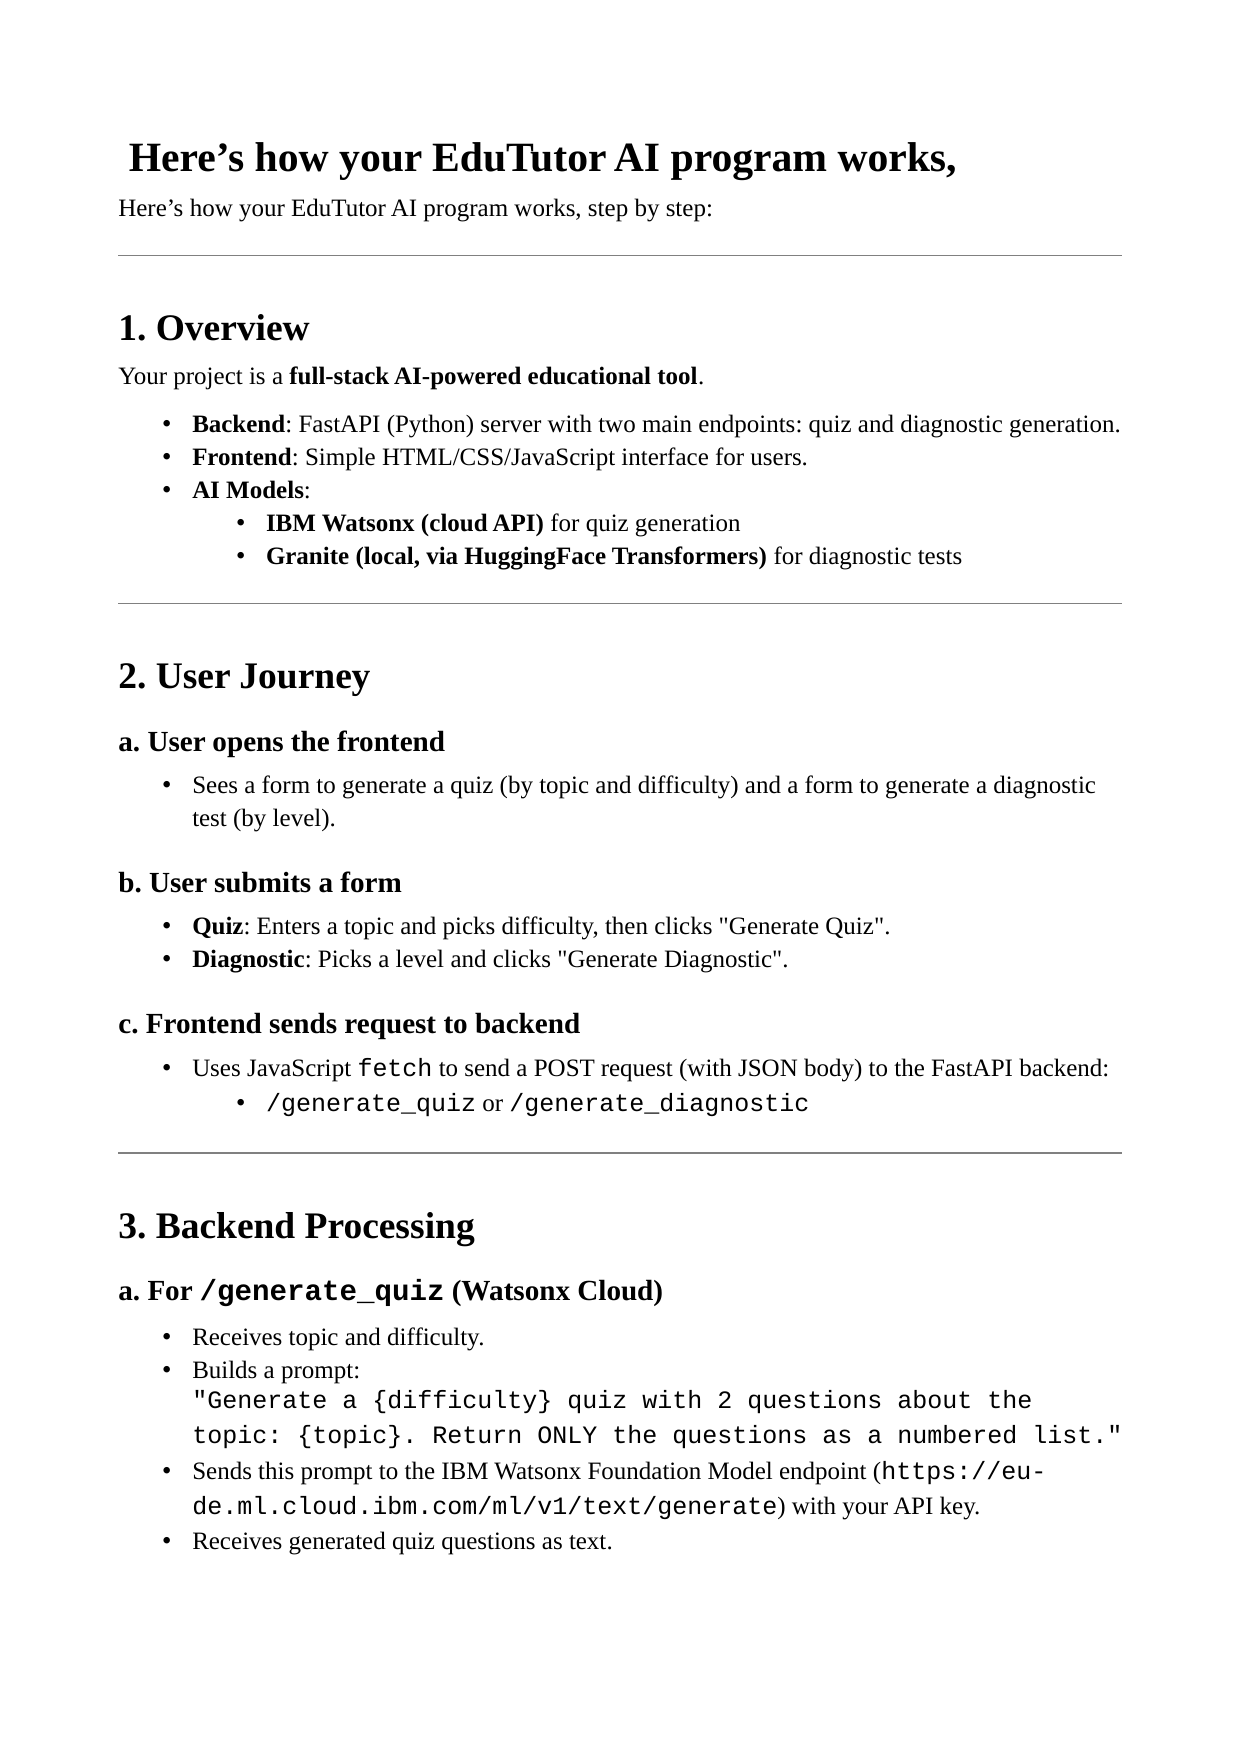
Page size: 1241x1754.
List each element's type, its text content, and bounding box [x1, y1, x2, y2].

subtitle a. User opens the frontend [118, 724, 1122, 758]
list Quiz: Enters a topic and picks difficulty, then clicks "Generate Quiz". [162, 911, 1122, 940]
list Granite (local, via HuggingFace Transformers) for diagnostic tests [236, 541, 1122, 570]
list Uses JavaScript fetch to send a POST request (with JSON body) to the FastAPI backend: [162, 1053, 1122, 1083]
list Receives generated quiz questions as text. [162, 1526, 1122, 1555]
list Receives topic and difficulty. [162, 1322, 1122, 1351]
subtitle b. User submits a form [118, 865, 1122, 899]
text Your project is a full-stack AI-powered educational tool. [118, 361, 1122, 390]
list Sees a form to generate a quiz (by topic and difficulty) and a form to generate a diagnostic test (by level). [162, 770, 1122, 832]
list /generate_quiz or /generate_diagnostic [236, 1088, 1122, 1119]
list Frontend: Simple HTML/CSS/JavaScript interface for users. [162, 442, 1122, 471]
list AI Models: [162, 475, 1122, 504]
list IBM Watsonx (cloud API) for quiz generation [236, 508, 1122, 537]
list Backend: FastAPI (Python) server with two main endpoints: quiz and diagnostic generation. [162, 409, 1122, 438]
list Sends this prompt to the IBM Watsonx Foundation Model endpoint (https://eu-de.ml.cloud.ibm.com/ml/v1/text/generate) with your API key. [162, 1456, 1122, 1522]
subtitle 3. Backend Processing [118, 1203, 1122, 1246]
subtitle Here’s how your EduTutor AI program works, [118, 133, 1122, 181]
text Here’s how your EduTutor AI program works, step by step: [118, 193, 1122, 222]
list Diagnostic: Picks a level and clicks "Generate Diagnostic". [162, 944, 1122, 973]
subtitle 1. Overview [118, 306, 1122, 349]
subtitle 2. User Journey [118, 654, 1122, 697]
subtitle a. For /generate_quiz (Watsonx Cloud) [118, 1273, 1122, 1309]
list Builds a prompt: "Generate a {difficulty} quiz with 2 questions about the topic: {topic}. Return ONLY the questions as a numbered list." [162, 1355, 1122, 1451]
subtitle c. Frontend sends request to backend [118, 1007, 1122, 1040]
